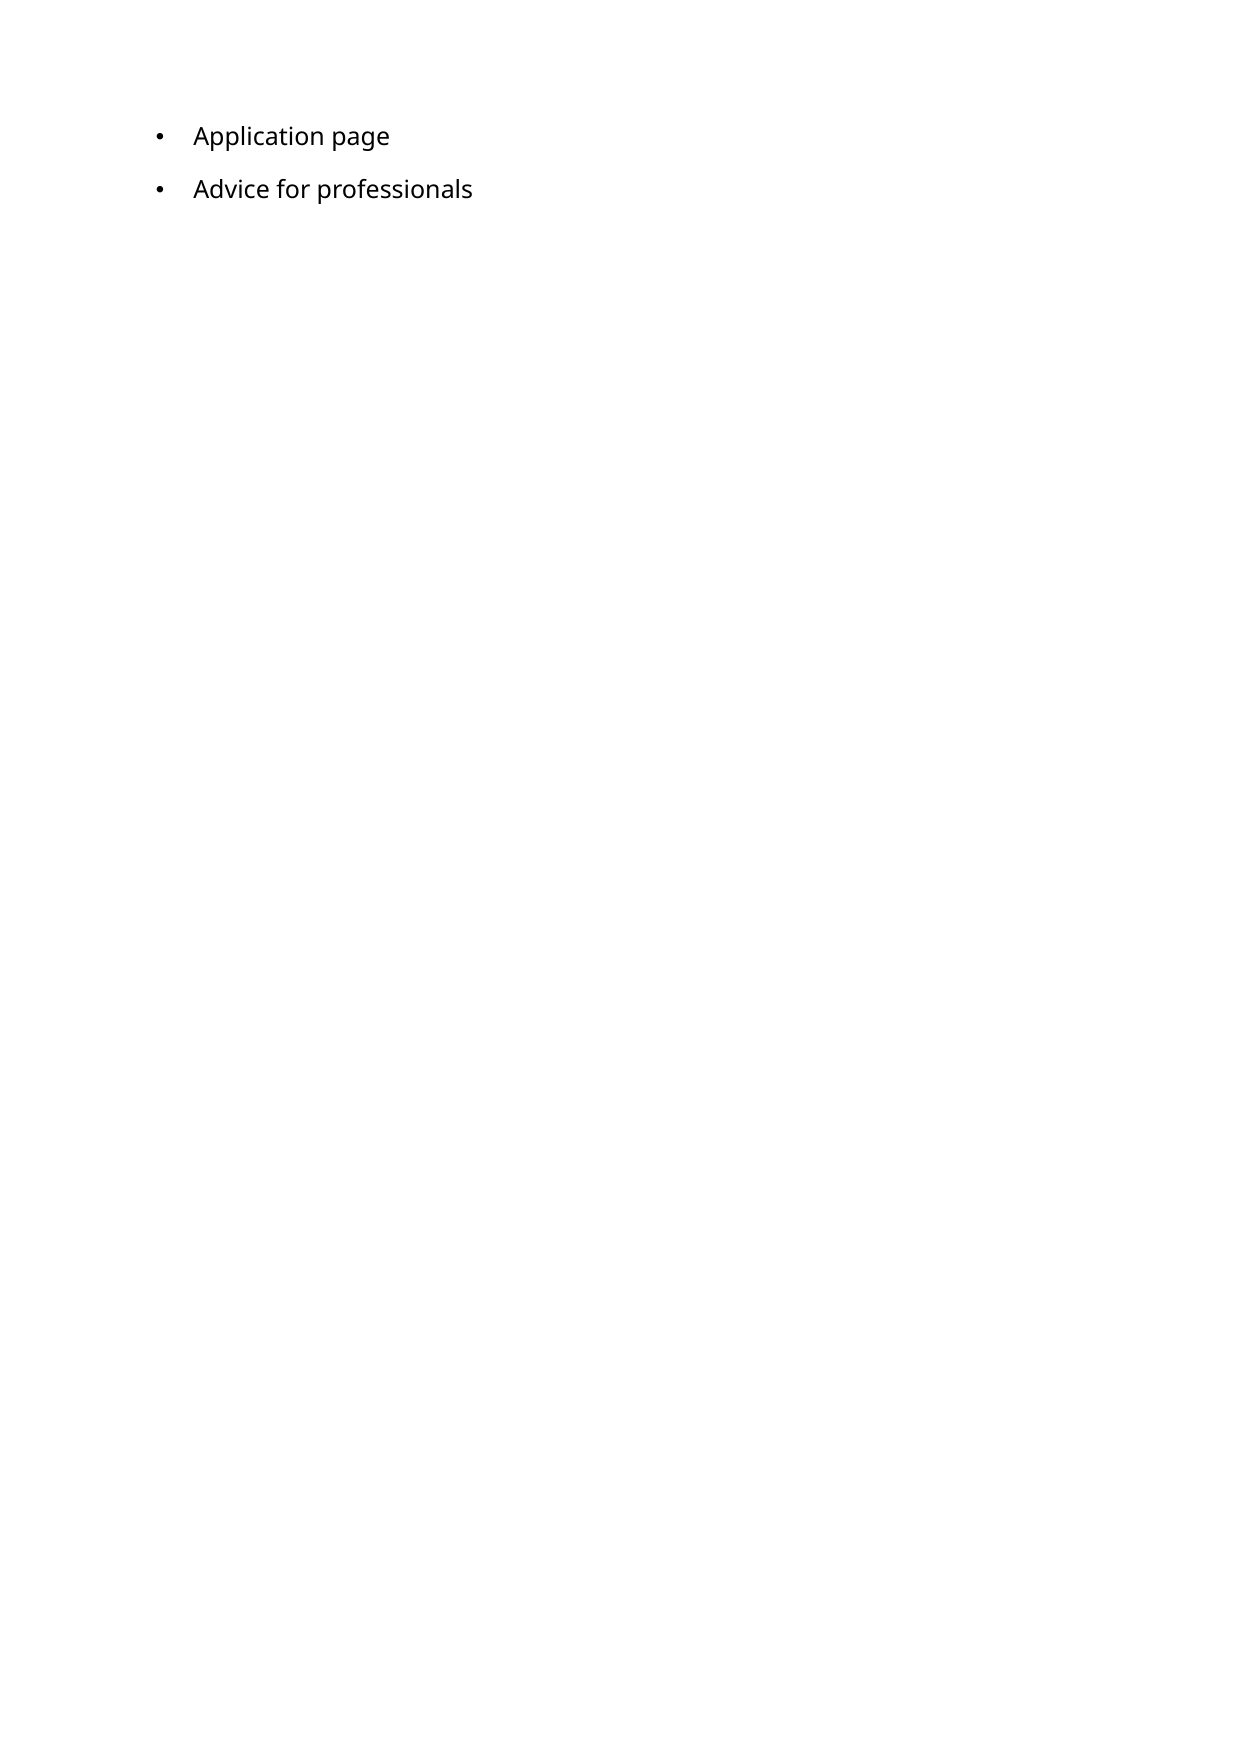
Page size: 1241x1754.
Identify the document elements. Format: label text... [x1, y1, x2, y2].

list Application page [156, 118, 1122, 152]
list Advice for professionals [156, 172, 1122, 206]
